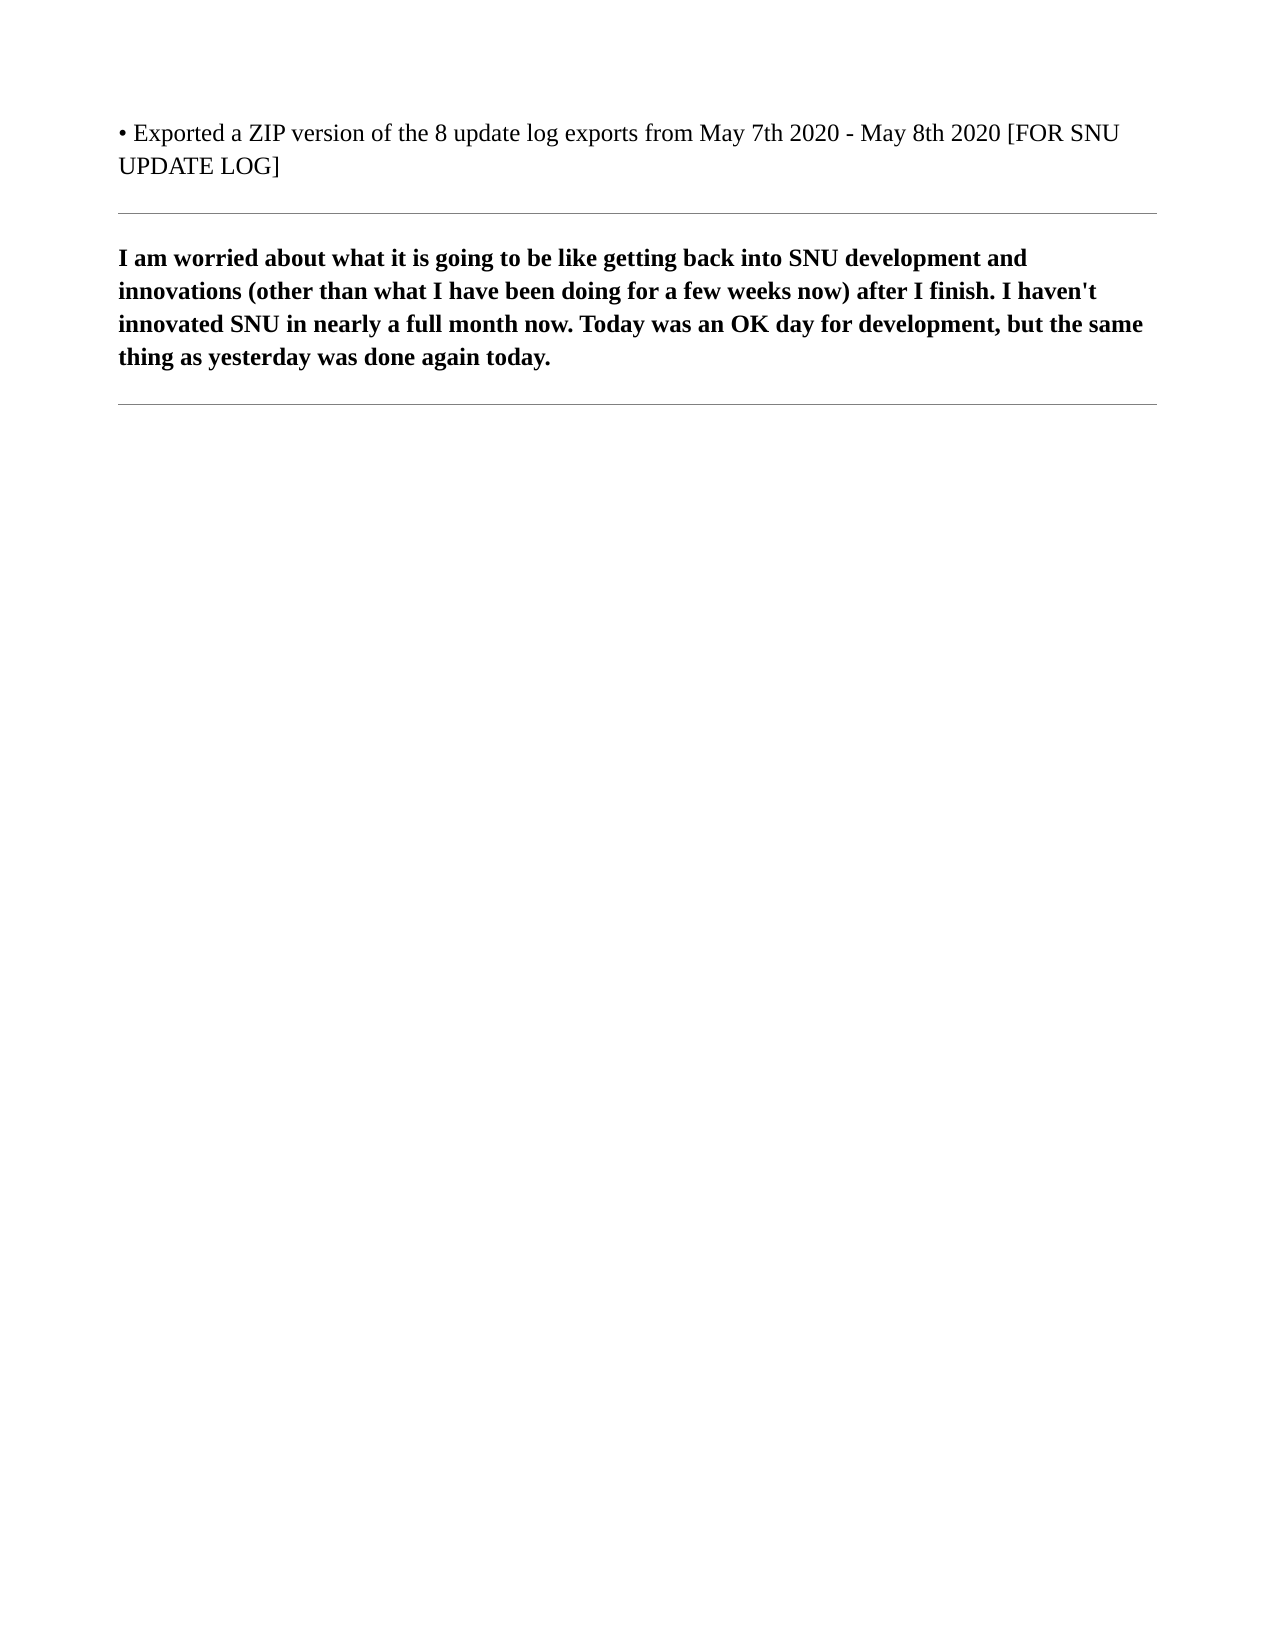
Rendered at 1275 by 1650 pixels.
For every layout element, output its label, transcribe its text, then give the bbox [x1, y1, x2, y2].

text • Exported a ZIP version of the 8 update log exports from May 7th 2020 - May 8th 2020 [FOR SNU UPDATE LOG] [118, 118, 1157, 180]
text I am worried about what it is going to be like getting back into SNU development and innovations (other than what I have been doing for a few weeks now) after I finish. I haven't innovated SNU in nearly a full month now. Today was an OK day for development, but the same thing as yesterday was done again today. [118, 243, 1157, 371]
